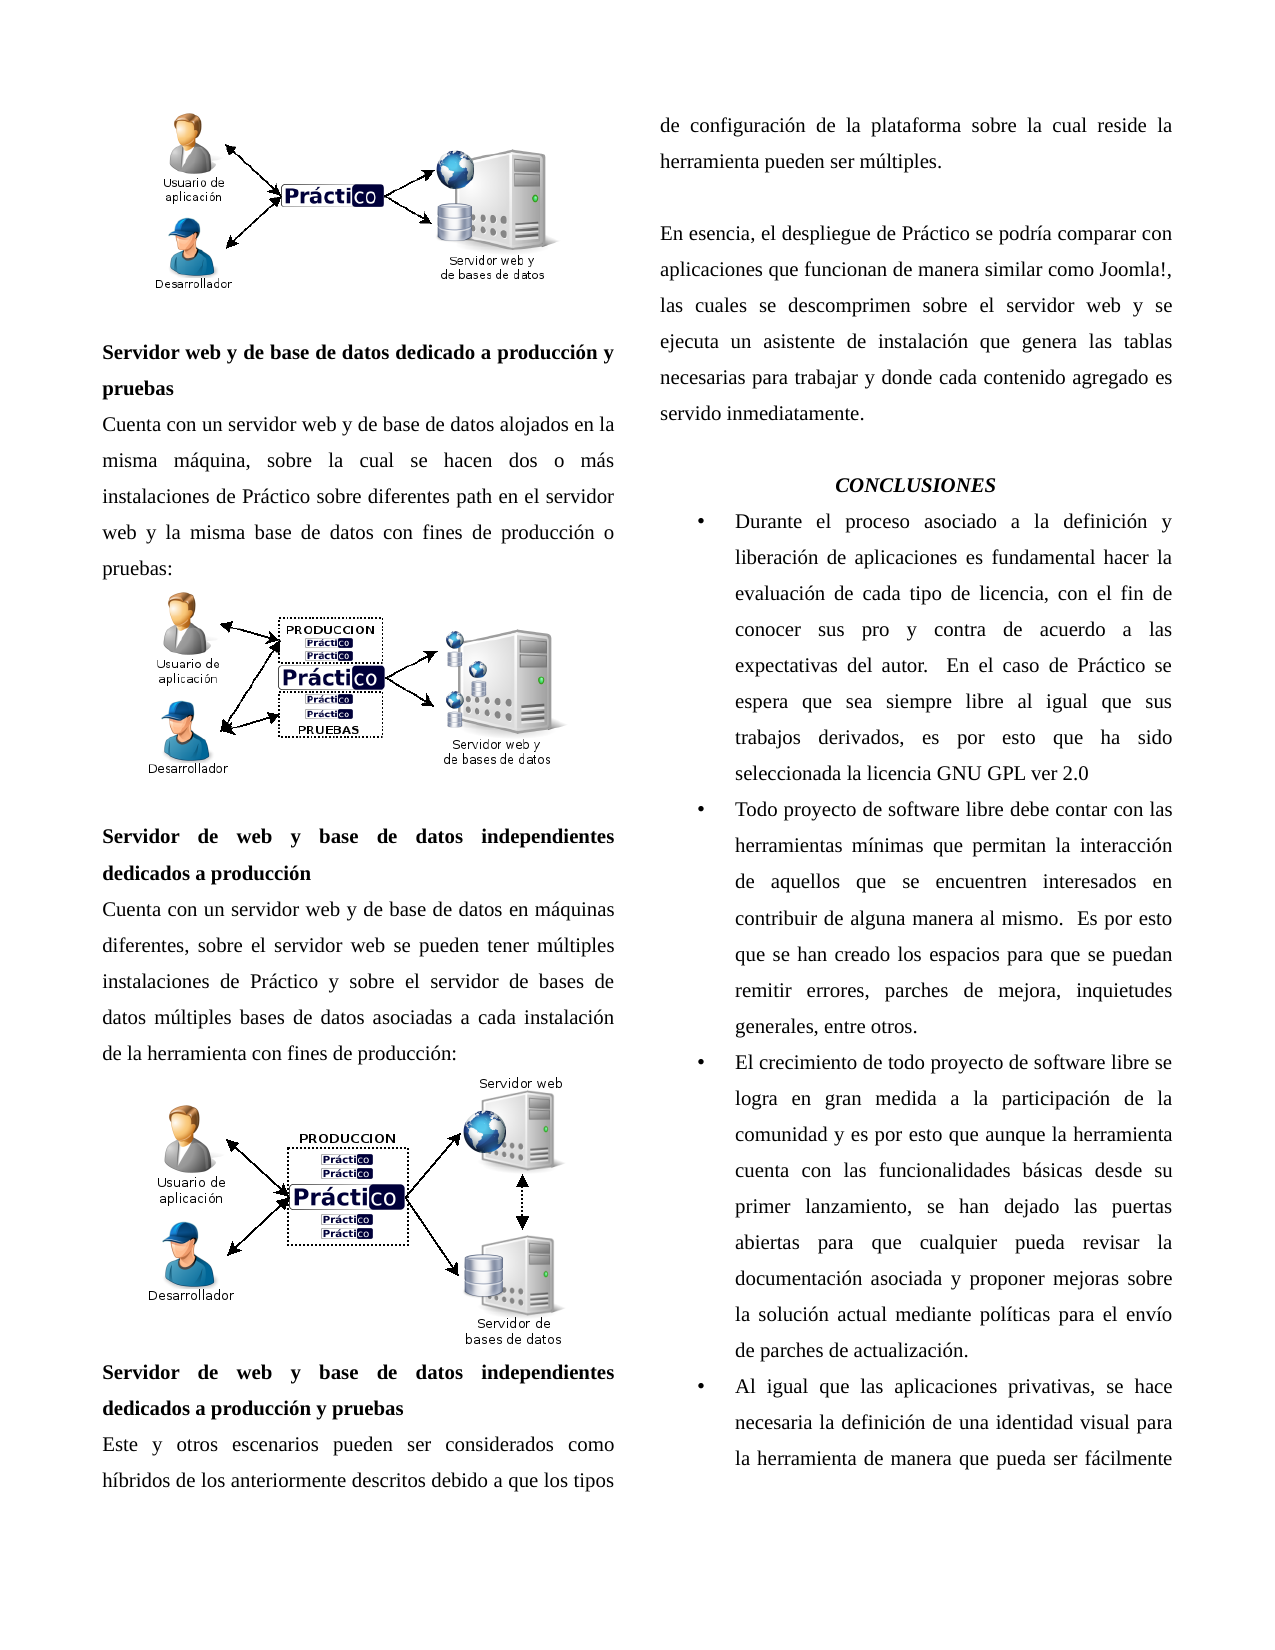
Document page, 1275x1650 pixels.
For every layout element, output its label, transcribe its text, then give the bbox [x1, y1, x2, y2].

text CONCLUSIONES [660, 473, 1173, 497]
list Durante el proceso asociado a la definición y liberación de aplicaciones es fundamental hacer la evaluación de cada tipo de licencia, con el fin de conocer sus pro y contra de acuerdo a las expectativas del autor. En el caso de Práctico se espera que sea siempre libre al igual que sus trabajos derivados, es por esto que ha sido seleccionada la licencia GNU GPL ver 2.0 [697, 509, 1173, 785]
text En esencia, el despliegue de Práctico se podría comparar con aplicaciones que funcionan de manera similar como Joomla!, las cuales se descomprimen sobre el servidor web y se ejecuta un asistente de instalación que genera las tablas necesarias para trabajar y donde cada contenido agregado es servido inmediatamente. [660, 221, 1173, 425]
text Servidor web y de base de datos dedicado a producción y pruebas [102, 339, 615, 400]
text de configuración de la plataforma sobre la cual reside la herramienta pueden ser múltiples. [660, 112, 1173, 173]
picture [146, 1076, 571, 1348]
text Servidor de web y base de datos independientes dedicados a producción y pruebas [102, 1360, 615, 1420]
picture [146, 591, 571, 777]
list El crecimiento de todo proyecto de software libre se logra en gran medida a la participación de la comunidad y es por esto que aunque la herramienta cuenta con las funcionalidades básicas desde su primer lanzamiento, se han dejado las puertas abiertas para que cualquier pueda revisar la documentación asociada y proponer mejoras sobre la solución actual mediante políticas para el envío de parches de actualización. [697, 1049, 1173, 1362]
picture [153, 112, 564, 292]
text Cuenta con un servidor web y de base de datos en máquinas diferentes, sobre el servidor web se pueden tener múltiples instalaciones de Práctico y sobre el servidor de bases de datos múltiples bases de datos asociadas a cada instalación de la herramienta con fines de producción: [102, 897, 615, 1065]
list Al igual que las aplicaciones privativas, se hace necesaria la definición de una identidad visual para la herramienta de manera que pueda ser fácilmente [697, 1374, 1173, 1470]
text Este y otros escenarios pueden ser considerados como híbridos de los anteriormente descritos debido a que los tipos [102, 1432, 615, 1492]
list Todo proyecto de software libre debe contar con las herramientas mínimas que permitan la interacción de aquellos que se encuentren interesados en contribuir de alguna manera al mismo. Es por esto que se han creado los espacios para que se puedan remitir errores, parches de mejora, inquietudes generales, entre otros. [697, 797, 1173, 1038]
text Cuenta con un servidor web y de base de datos alojados en la misma máquina, sobre la cual se hacen dos o más instalaciones de Práctico sobre diferentes path en el servidor web y la misma base de datos con fines de producción o pruebas: [102, 412, 615, 580]
text Servidor de web y base de datos independientes dedicados a producción [102, 824, 615, 884]
